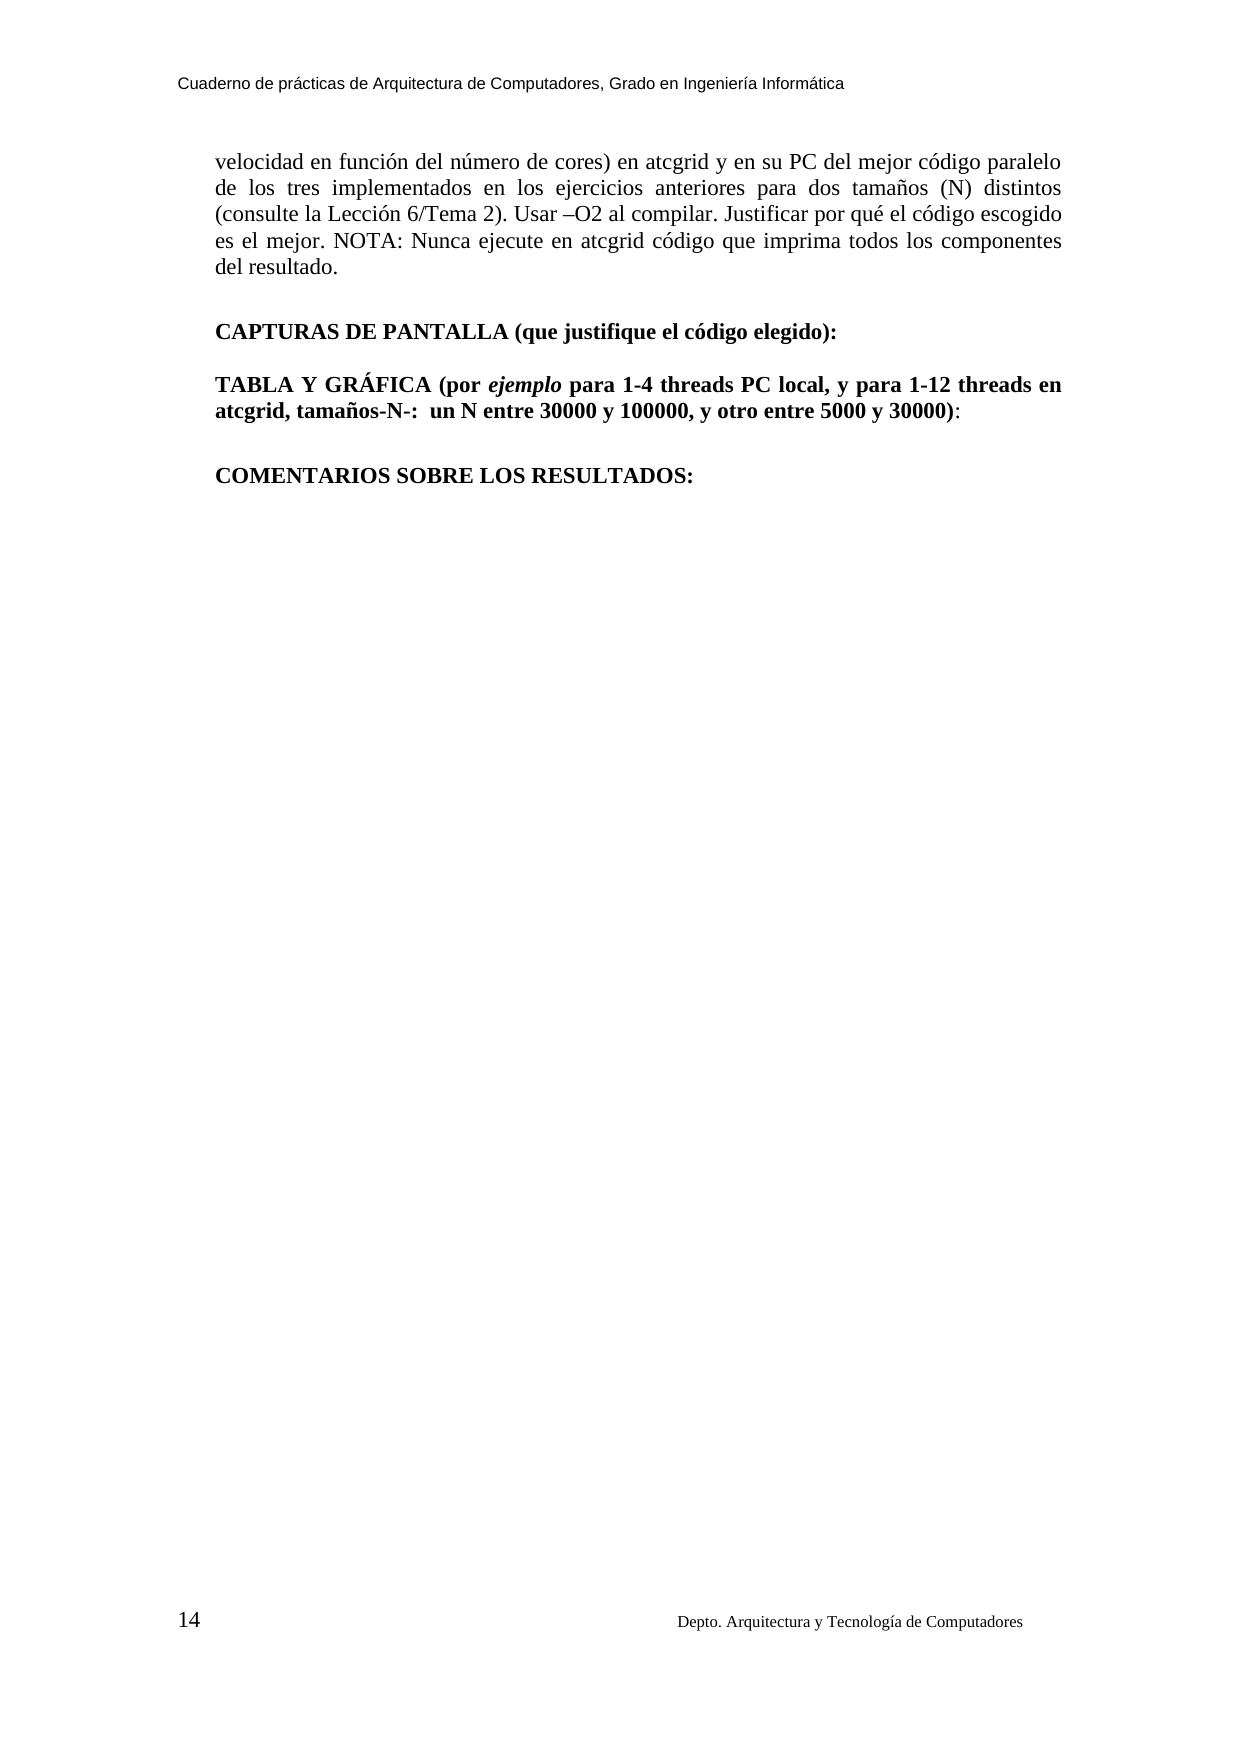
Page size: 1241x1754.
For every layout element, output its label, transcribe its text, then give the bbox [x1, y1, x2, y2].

text CAPTURAS DE PANTALLA (que justifique el código elegido): [215, 318, 1063, 345]
text TABLA Y GRÁFICA (por ejemplo para 1-4 threads PC local, y para 1-12 threads en atcgrid, tamaños-N-: un N entre 30000 y 100000, y otro entre 5000 y 30000): [215, 371, 1063, 424]
list velocidad en función del número de cores) en atcgrid y en su PC del mejor código paralelo de los tres implementados en los ejercicios anteriores para dos tamaños (N) distintos (consulte la Lección 6/Tema 2). Usar –O2 al compilar. Justificar por qué el código escogido es el mejor. NOTA: Nunca ejecute en atcgrid código que imprima todos los componentes del resultado. [177, 148, 1063, 279]
text COMENTARIOS SOBRE LOS RESULTADOS: [177, 463, 1063, 489]
